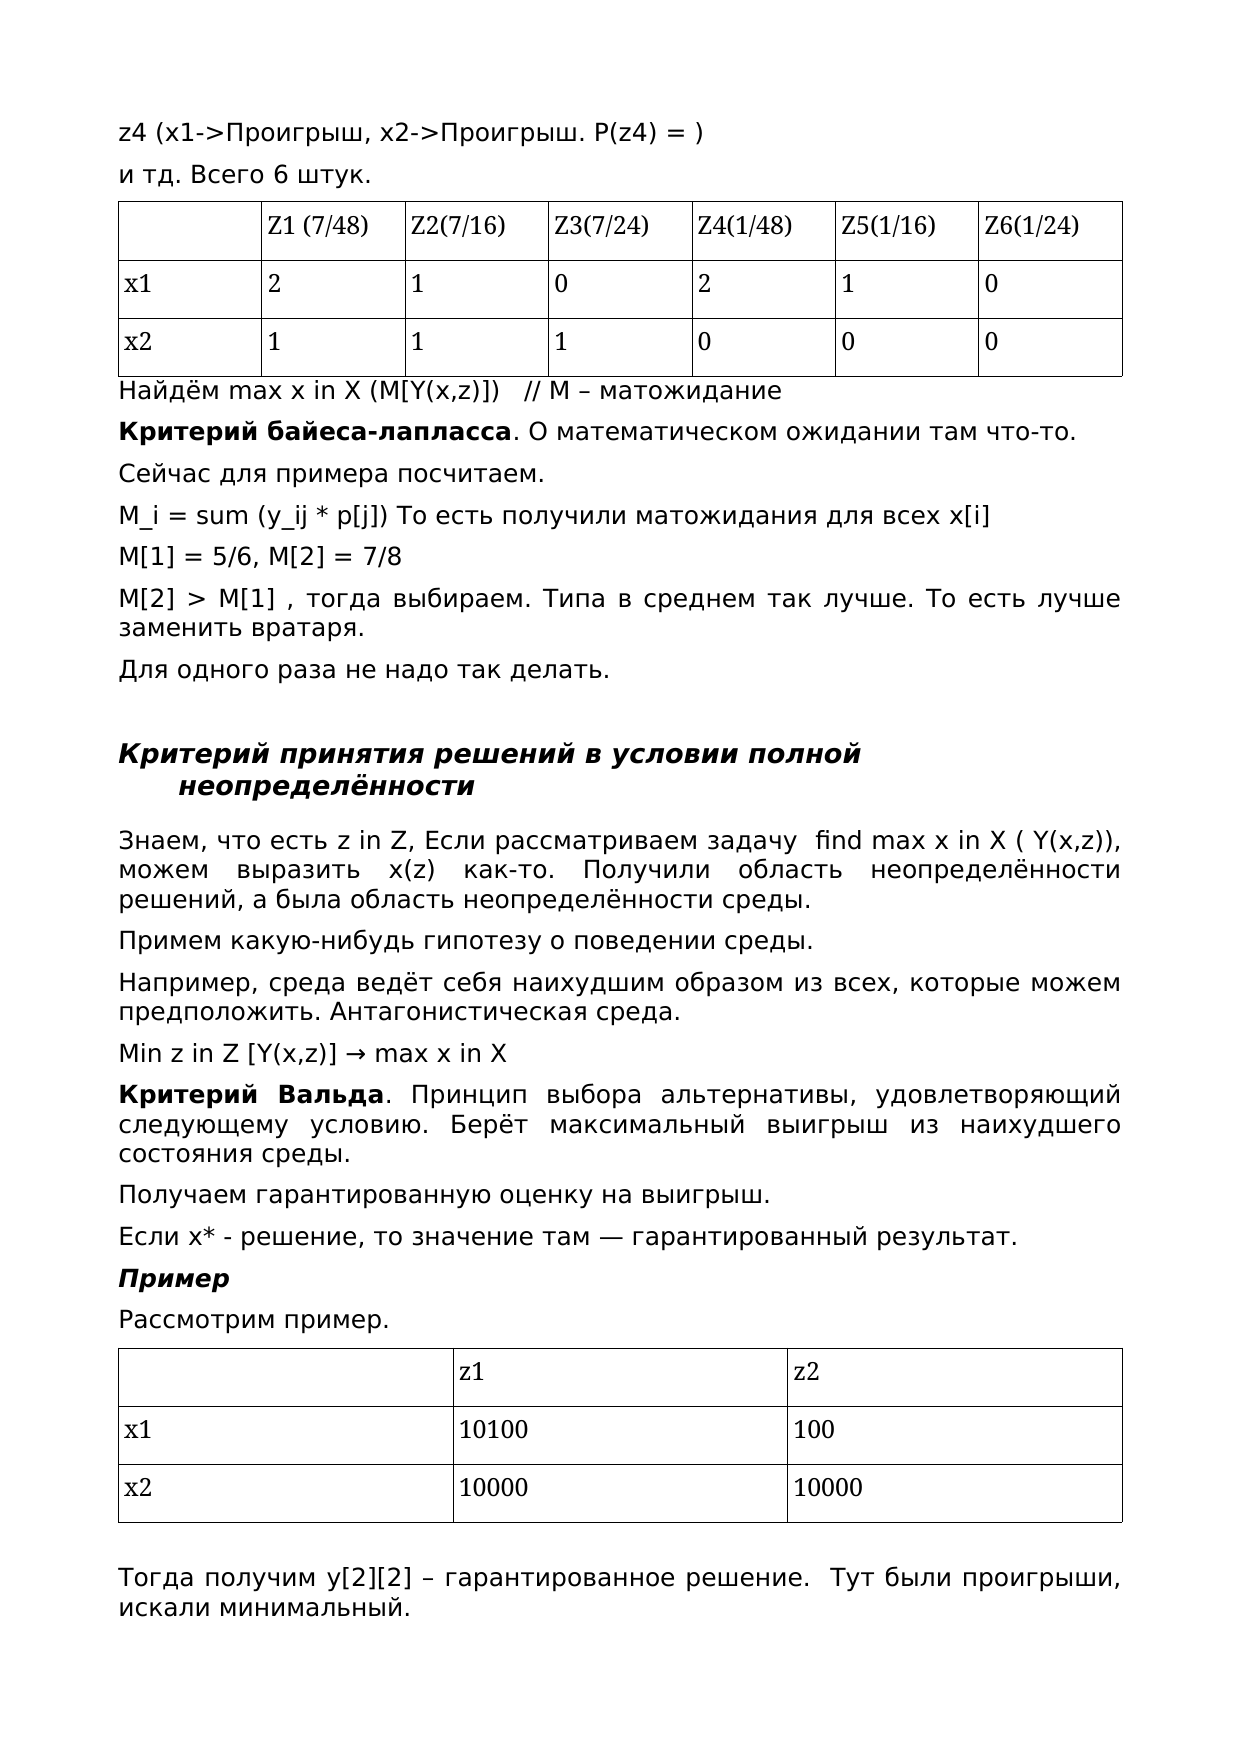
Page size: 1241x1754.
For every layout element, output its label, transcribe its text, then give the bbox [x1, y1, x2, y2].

table_cell 10000 [788, 1465, 1122, 1522]
table_cell x1 [119, 261, 261, 318]
table_header [119, 202, 261, 259]
text Примем какую-нибудь гипотезу о поведении среды. [118, 927, 1122, 956]
table_header Z3(7/24) [549, 202, 692, 259]
table_cell 2 [693, 261, 835, 318]
text Получаем гарантированную оценку на выигрыш. [118, 1181, 1122, 1210]
table_cell 1 [406, 261, 548, 318]
table_cell 0 [836, 319, 978, 376]
table_cell 1 [549, 319, 692, 376]
text Тогда получим y[2][2] – гарантированное решение. Тут были проигрыши, искали минимальный. [118, 1563, 1122, 1622]
text M_i = sum (y_ij * p[j]) То есть получили матожидания для всех x[i] [118, 501, 1122, 530]
table_cell 10100 [454, 1407, 787, 1464]
table_cell x2 [119, 319, 261, 376]
table_header Z2(7/16) [406, 202, 548, 259]
text M[2] > M[1] , тогда выбираем. Типа в среднем так лучше. То есть лучше заменить вратаря. [118, 584, 1122, 643]
text Для одного раза не надо так делать. [118, 655, 1122, 684]
table_cell 1 [406, 319, 548, 376]
table_header z1 [454, 1349, 787, 1406]
text Найдём max x in X (M[Y(x,z)]) // M – матожидание [118, 377, 1122, 405]
table_cell 0 [979, 319, 1122, 376]
text Min z in Z [Y(x,z)] → max x in X [118, 1039, 1122, 1068]
text M[1] = 5/6, M[2] = 7/8 [118, 543, 1122, 572]
table_header Z5(1/16) [836, 202, 978, 259]
table_cell 1 [836, 261, 978, 318]
text Критерий байеса-лапласса. О математическом ожидании там что-то. [118, 418, 1122, 447]
table_cell x1 [119, 1407, 453, 1464]
table_header Z6(1/24) [979, 202, 1122, 259]
table_cell 100 [788, 1407, 1122, 1464]
text Например, среда ведёт себя наихудшим образом из всех, которые можем предположить. Антагонистическая среда. [118, 968, 1122, 1027]
text z4 (х1->Проигрыш, x2->Проигрыш. P(z4) = ) [118, 118, 1122, 147]
table_cell 0 [549, 261, 692, 318]
text Пример [118, 1264, 1122, 1293]
text Сейчас для примера посчитаем. [118, 459, 1122, 488]
subtitle Критерий принятия решений в условии полной неопределённости [118, 738, 1122, 802]
table_cell 2 [262, 261, 405, 318]
table_header z2 [788, 1349, 1122, 1406]
table_header [119, 1349, 453, 1406]
text и тд. Всего 6 штук. [118, 160, 1122, 189]
table_cell 1 [262, 319, 405, 376]
text Знаем, что есть z in Z, Если рассматриваем задачу find max x in X ( Y(x,z)), можем выразить x(z) как-то. Получили область неопределённости решений, а была область неопределённости среды. [118, 827, 1122, 914]
table_header Z1 (7/48) [262, 202, 405, 259]
table_cell x2 [119, 1465, 453, 1522]
table_header Z4(1/48) [693, 202, 835, 259]
table_cell 0 [693, 319, 835, 376]
text Если x* - решение, то значение там — гарантированный результат. [118, 1222, 1122, 1252]
text Рассмотрим пример. [118, 1306, 1122, 1335]
table_cell 0 [979, 261, 1122, 318]
text Критерий Вальда. Принцип выбора альтернативы, удовлетворяющий следующему условию. Берёт максимальный выигрыш из наихудшего состояния среды. [118, 1081, 1122, 1168]
table_cell 10000 [454, 1465, 787, 1522]
